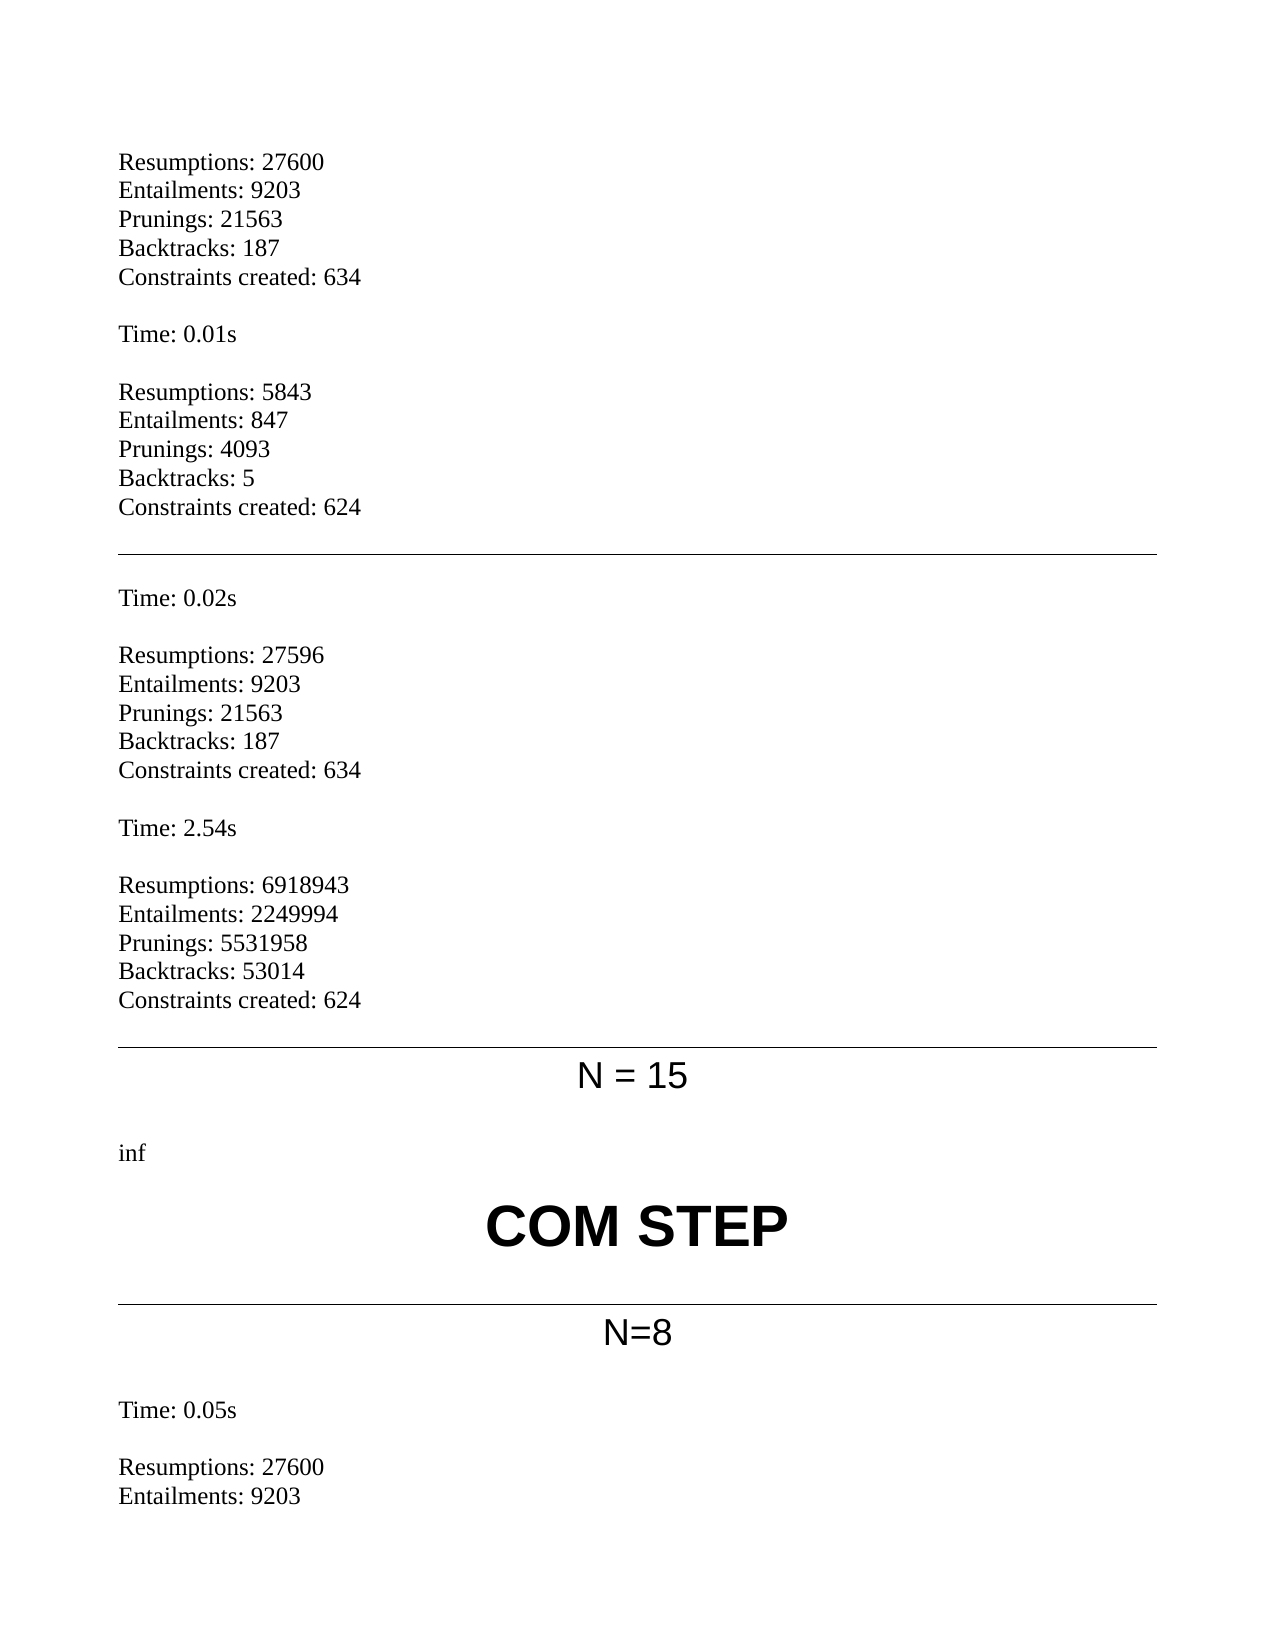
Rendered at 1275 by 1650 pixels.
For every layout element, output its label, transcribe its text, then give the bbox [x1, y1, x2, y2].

text Backtracks: 187 [118, 726, 1157, 755]
text inf [118, 1138, 1157, 1166]
text Constraints created: 634 [118, 755, 1157, 784]
text Entailments: 9203 [118, 669, 1157, 698]
text Time: 2.54s [118, 813, 1157, 841]
text Prunings: 5531958 [118, 928, 1157, 956]
text Entailments: 9203 [118, 176, 1157, 204]
text Resumptions: 5843 [118, 377, 1157, 406]
text Time: 0.02s [118, 583, 1157, 611]
text Constraints created: 624 [118, 492, 1157, 521]
text Backtracks: 5 [118, 463, 1157, 492]
text Entailments: 2249994 [118, 899, 1157, 928]
text Prunings: 21563 [118, 204, 1157, 233]
text Time: 0.05s [118, 1395, 1157, 1424]
text Prunings: 21563 [118, 698, 1157, 726]
text Entailments: 847 [118, 406, 1157, 434]
text Time: 0.01s [118, 319, 1157, 348]
text Backtracks: 187 [118, 233, 1157, 262]
text Constraints created: 624 [118, 985, 1157, 1014]
text Resumptions: 27596 [118, 640, 1157, 669]
title COM STEP [118, 1191, 1157, 1258]
text Prunings: 4093 [118, 434, 1157, 463]
text Resumptions: 27600 [118, 1452, 1157, 1481]
text Entailments: 9203 [118, 1481, 1157, 1510]
text Resumptions: 6918943 [118, 870, 1157, 899]
text Backtracks: 53014 [118, 956, 1157, 985]
subtitle N = 15 [118, 1053, 1157, 1096]
text Constraints created: 634 [118, 262, 1157, 291]
text Resumptions: 27600 [118, 147, 1157, 176]
subtitle N=8 [118, 1311, 1157, 1354]
